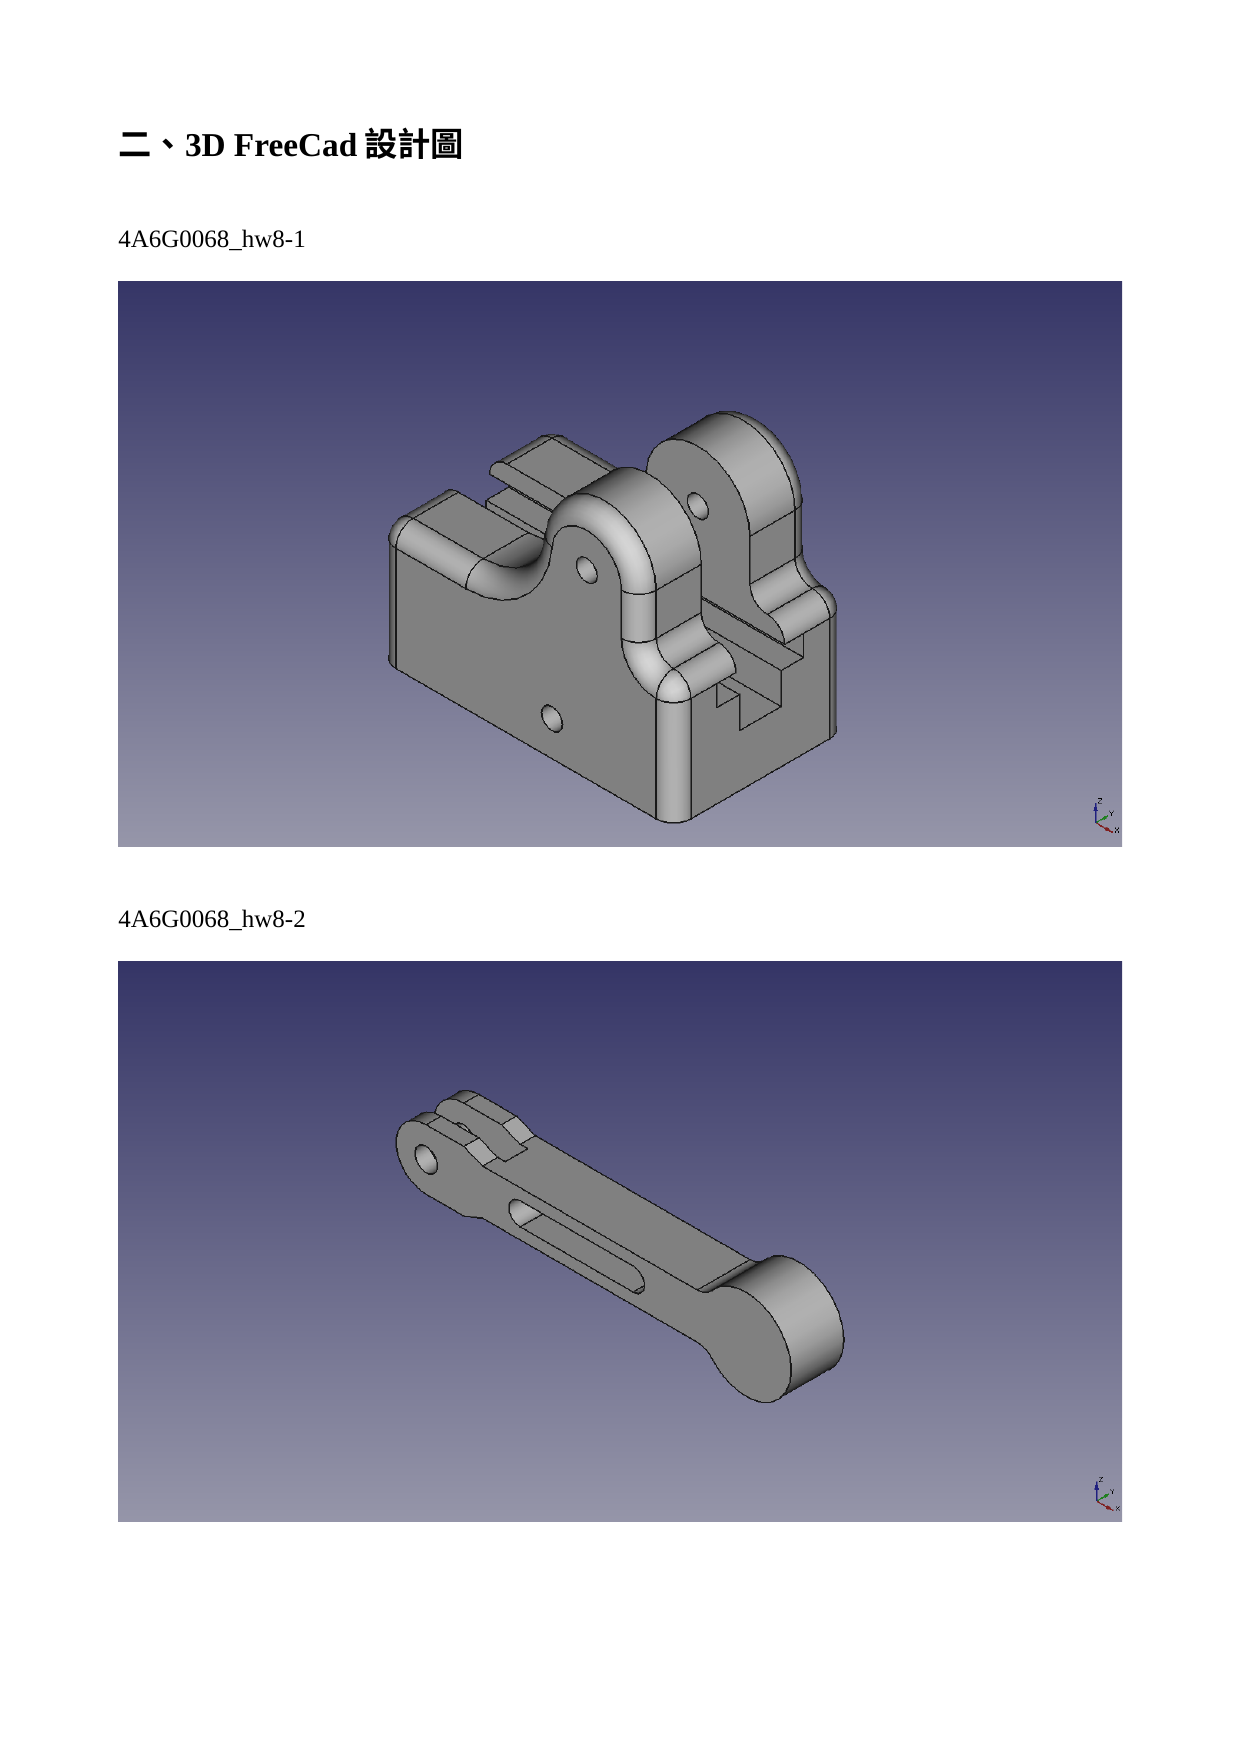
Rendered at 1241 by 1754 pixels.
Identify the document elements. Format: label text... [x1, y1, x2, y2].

text 4A6G0068_hw8-2 [118, 904, 1122, 933]
text 二、3D FreeCad設計圖 [118, 118, 1122, 166]
text 4A6G0068_hw8-1 [118, 224, 1122, 253]
